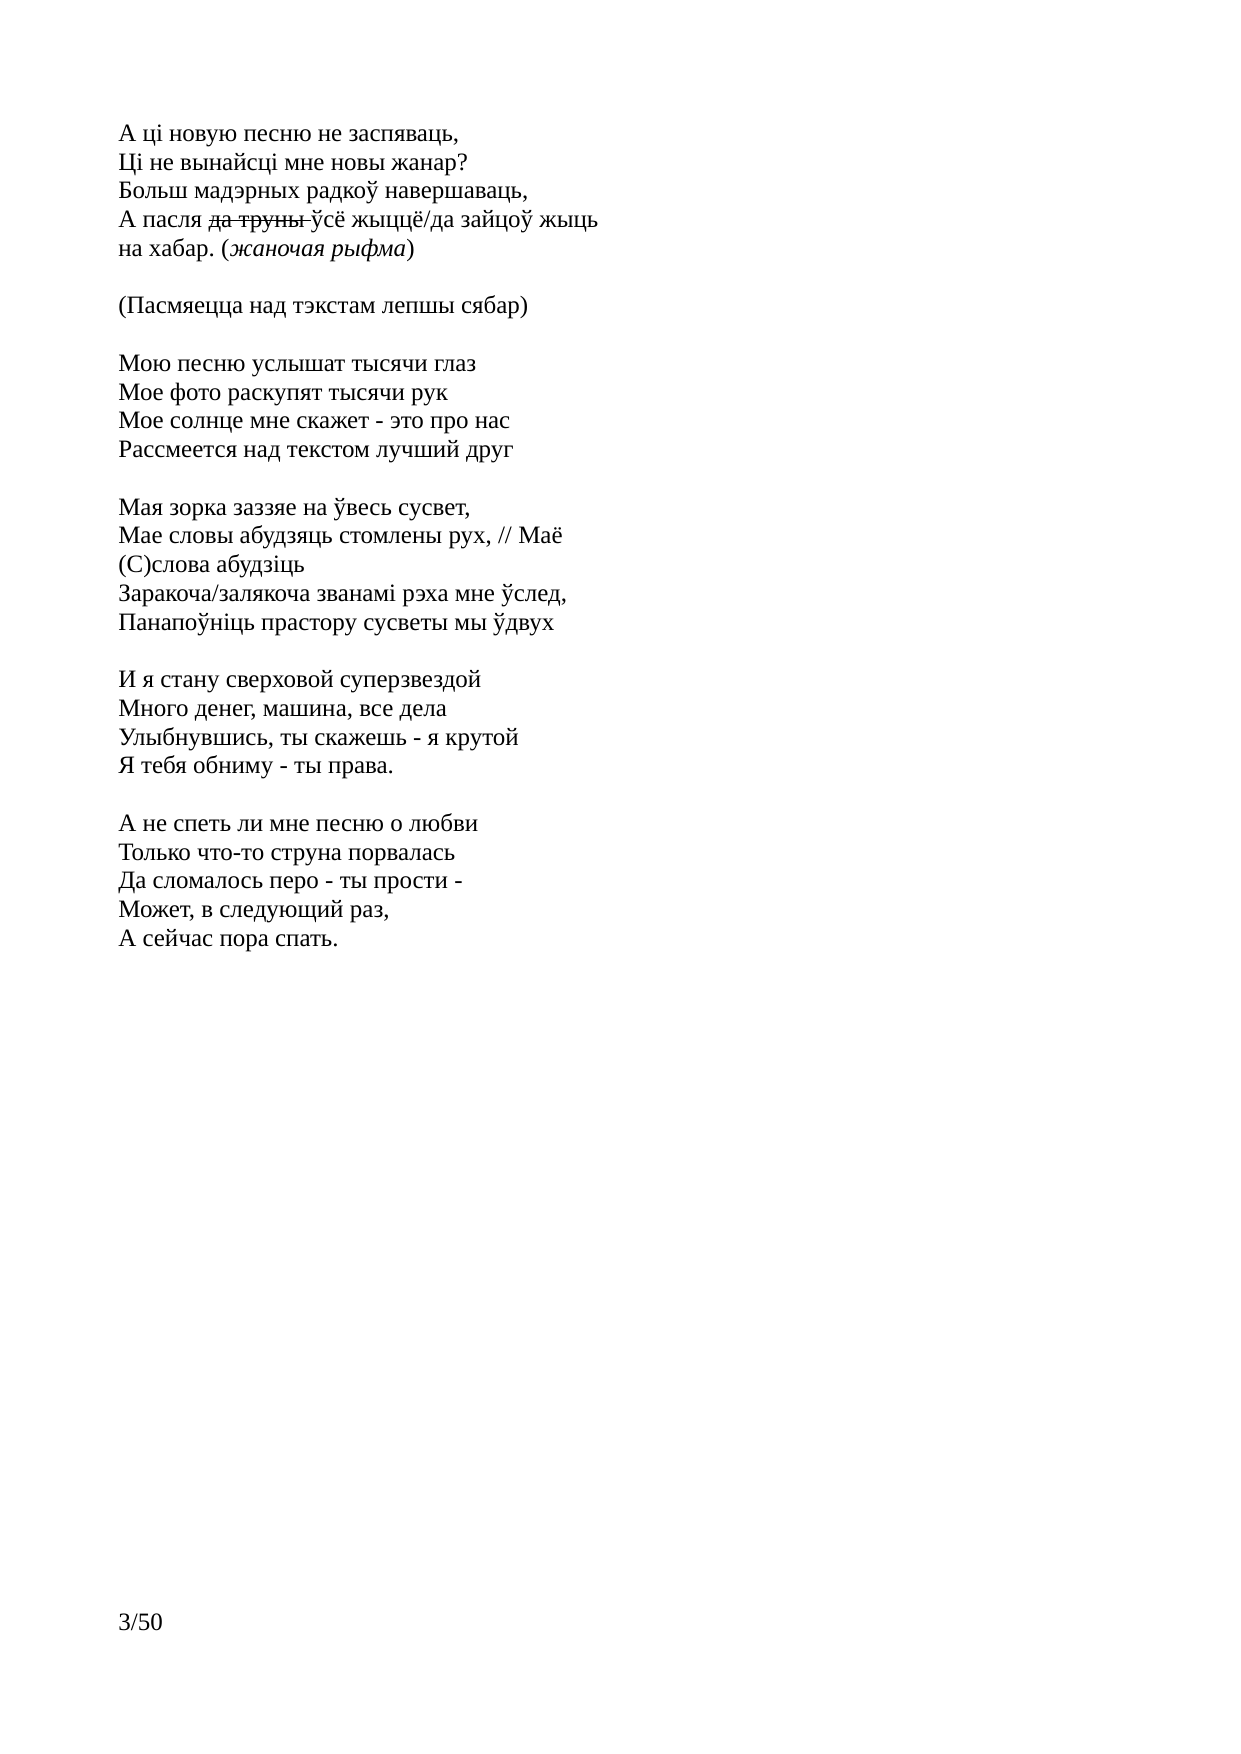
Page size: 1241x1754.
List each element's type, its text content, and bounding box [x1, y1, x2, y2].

text Мое солнце мне скажет - это про нас [118, 406, 620, 434]
text А пасля да труны ўсё жыццё/да зайцоў жыць на хабар. (жаночая рыфма) [118, 204, 620, 262]
text Больш мадэрных радкоў навершаваць, [118, 176, 620, 204]
text А ці новую песню не заспяваць, [118, 118, 620, 147]
text Я тебя обниму - ты права. [118, 751, 620, 779]
text Панапоўніць прастору сусветы мы ўдвух [118, 607, 620, 636]
text А сейчас пора спать. [118, 923, 620, 952]
text Да сломалось перо - ты прости - [118, 866, 620, 894]
text Мое фото раскупят тысячи рук [118, 377, 620, 406]
text Заракоча/залякоча званамі рэха мне ўслед, [118, 578, 620, 607]
text И я стану сверховой суперзвездой [118, 664, 620, 693]
text Может, в следующий раз, [118, 894, 620, 923]
text Мае словы абудзяць стомлены рух, // Маё (С)слова абудзіць [118, 521, 620, 578]
text Только что-то струна порвалась [118, 837, 620, 866]
text Улыбнувшись, ты скажешь - я крутой [118, 722, 620, 751]
text Мою песню услышат тысячи глаз [118, 348, 620, 377]
text Рассмеется над текстом лучший друг [118, 434, 620, 463]
text Мая зорка заззяе на ўвесь сусвет, [118, 492, 620, 521]
text Много денег, машина, все дела [118, 693, 620, 722]
text Ці не вынайсці мне новы жанар? [118, 147, 620, 176]
text А не спеть ли мне песню о любви [118, 808, 620, 837]
text (Пасмяецца над тэкстам лепшы сябар) [118, 291, 620, 319]
